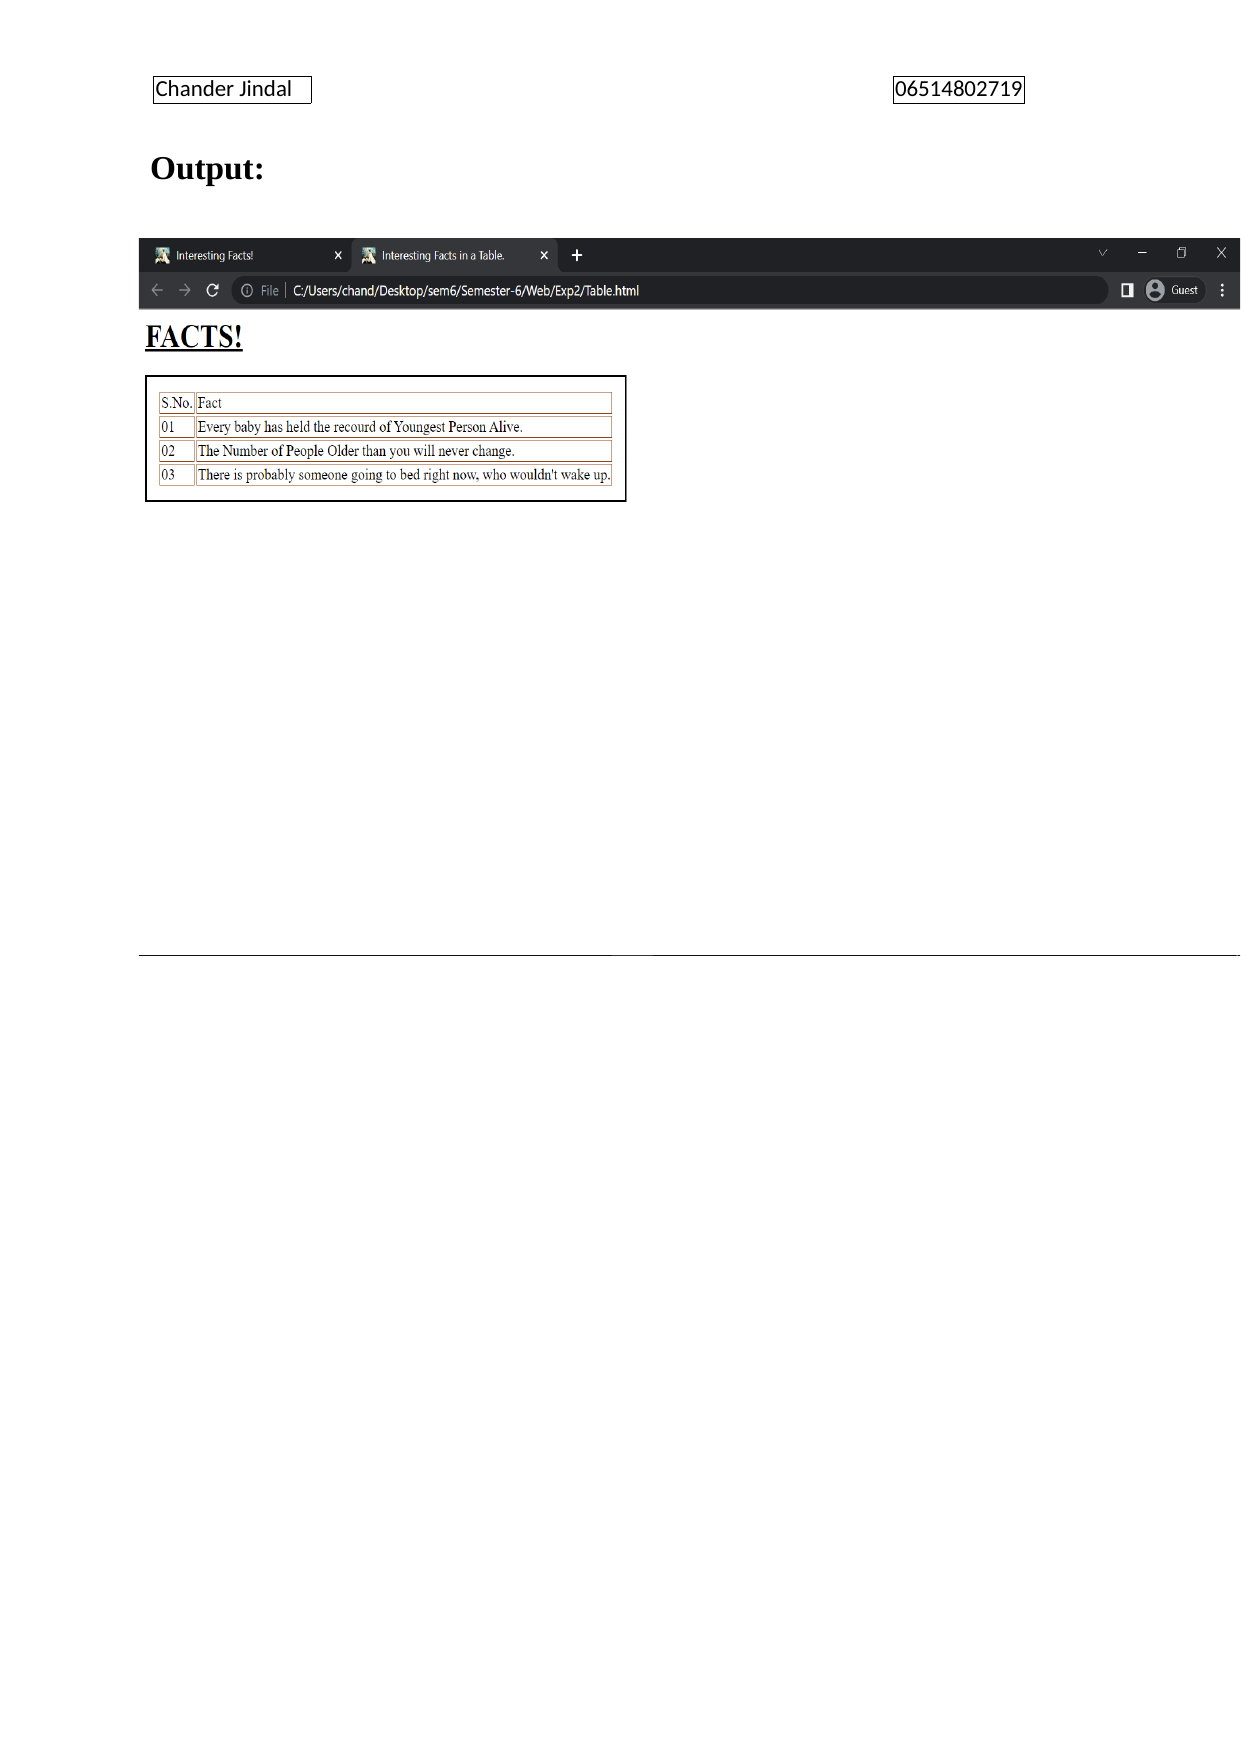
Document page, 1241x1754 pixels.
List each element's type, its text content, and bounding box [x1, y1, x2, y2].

subtitle Output: [150, 148, 1171, 186]
picture [138, 238, 1241, 956]
